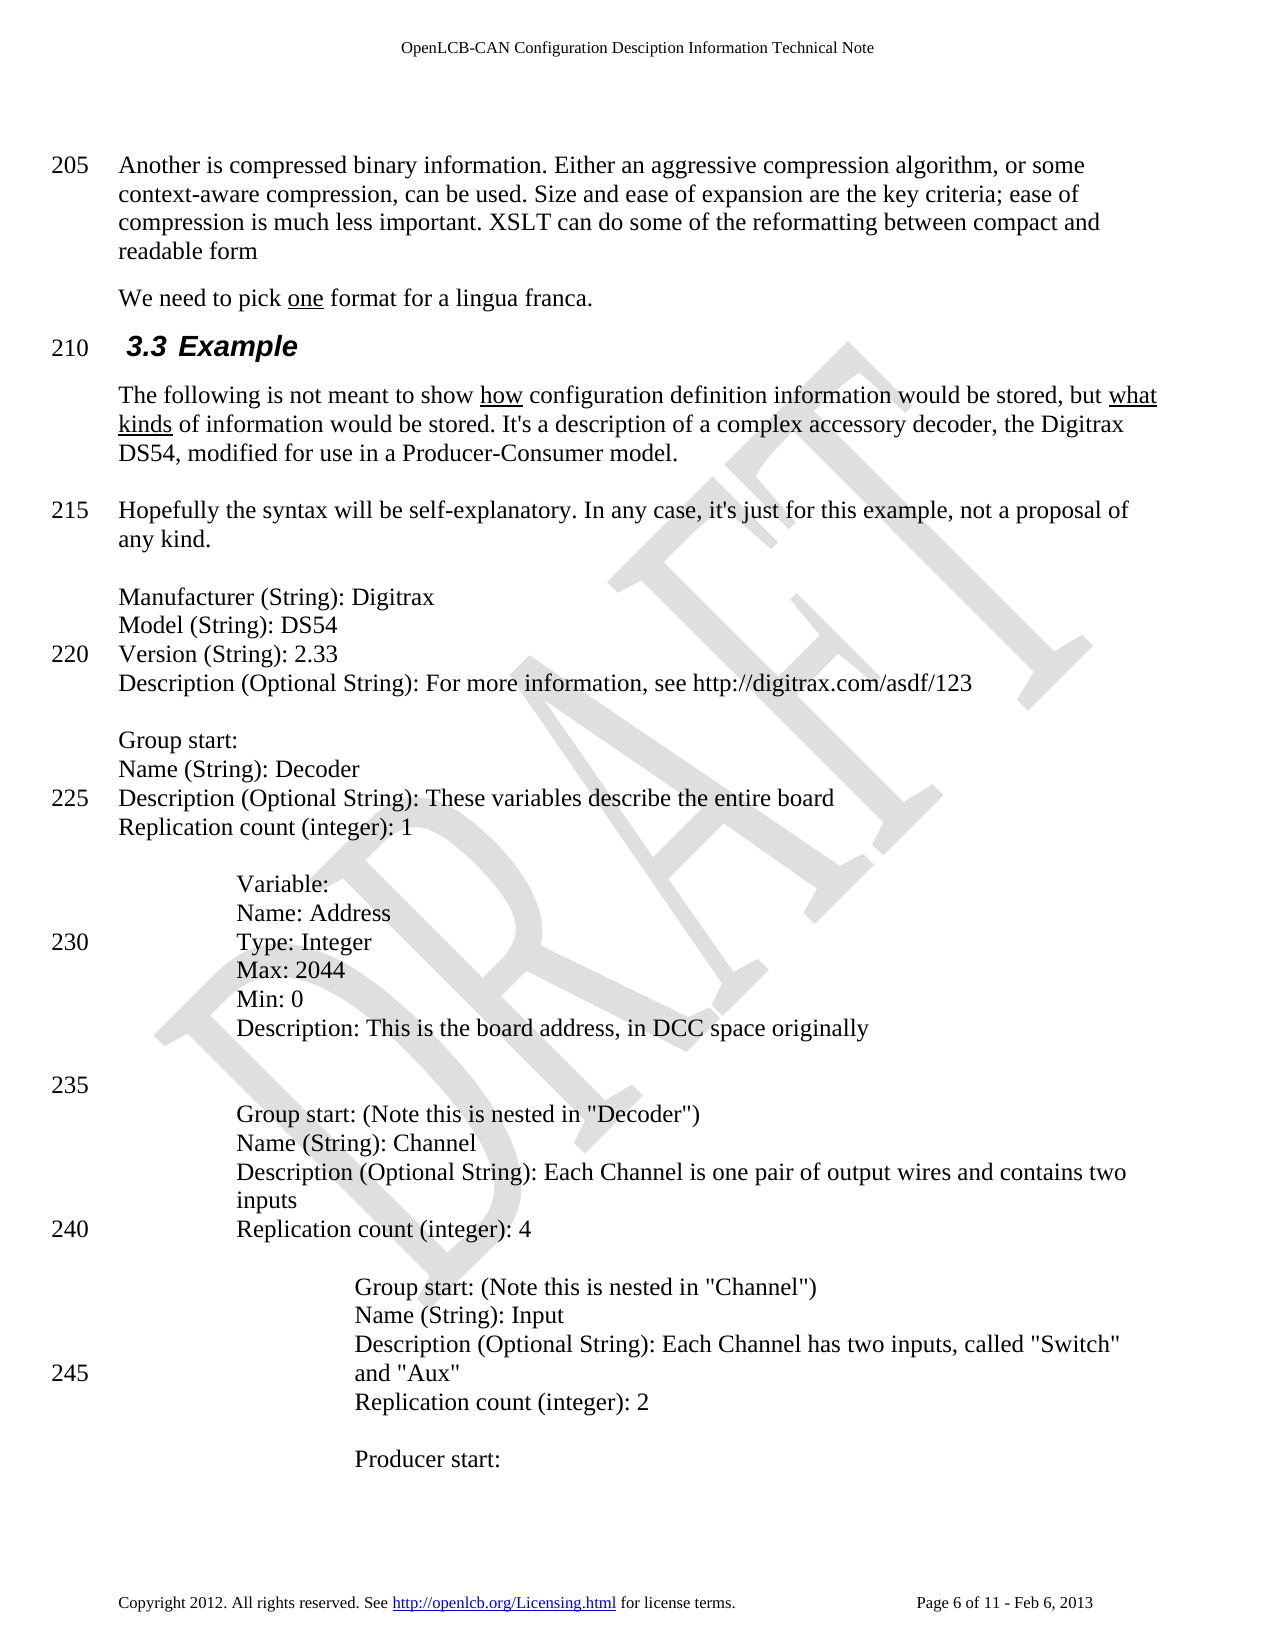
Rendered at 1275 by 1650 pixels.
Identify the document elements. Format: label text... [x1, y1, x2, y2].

text [634, 725, 814, 754]
text [1072, 639, 1157, 668]
text [378, 984, 476, 1013]
text Manufacturer (String): Digitrax [118, 582, 670, 610]
text [683, 898, 1157, 927]
text [703, 927, 1157, 955]
text Description: This is the board address, in DCC space originally [236, 1013, 395, 1042]
text [828, 725, 1157, 754]
text Another is compressed binary information. Either an aggressive compression algorithm, or some context-aware compression, can be used. Size and ease of expansion are the key criteria; ease of compression is much less important. XSLT can do some of the reformatting between compact and readable form [118, 150, 1157, 265]
text Description: This is the board address, in DCC space originally [519, 1013, 664, 1042]
text [857, 754, 1157, 783]
text Group start: (Note this is nested in "Decoder") [489, 1099, 584, 1128]
text [536, 898, 682, 927]
text Group start: [118, 725, 563, 754]
text Replication count (integer): 1 [623, 812, 697, 840]
text [502, 984, 607, 1013]
text Replication count (integer): 1 [461, 812, 622, 840]
text Replication count (integer): 1 [387, 828, 445, 840]
text Hopefully the syntax will be self-explanatory. In any case, it's just for this example, not a proposal of any kind. [118, 495, 693, 553]
text Name (String): Channel [324, 1128, 486, 1157]
text Description (Optional String): For more information, see http://digitrax.com/asdf/123 [118, 668, 523, 697]
text Group start: (Note this is nested in "Decoder") [295, 1099, 470, 1128]
text Description (Optional String): These variables describe the entire board [603, 783, 701, 812]
text Description (Optional String): Each Channel is one pair of output wires and contains two inputs [236, 1157, 367, 1214]
text [623, 984, 721, 1013]
text [404, 898, 515, 927]
text Replication count (integer): 4 [236, 1214, 396, 1243]
text [670, 869, 816, 898]
text Group start: (Note this is nested in "Channel") [354, 1272, 429, 1300]
text Description (Optional String): For more information, see http://digitrax.com/asdf/123 [550, 668, 757, 697]
text Replication count (integer): 4 [498, 1214, 1157, 1243]
text Max: 2044 [515, 972, 550, 984]
text [375, 869, 503, 898]
text [742, 639, 814, 668]
text Description (Optional String): These variables describe the entire board [118, 783, 603, 812]
text Max: 2044 [249, 977, 310, 984]
text Replication count (integer): 1 [118, 812, 376, 840]
text [844, 639, 1029, 668]
text Group start: (Note this is nested in "Decoder") [236, 1099, 281, 1128]
text [986, 582, 1157, 610]
text Description: This is the board address, in DCC space originally [413, 1013, 505, 1042]
text Max: 2044 [331, 955, 447, 984]
text Min: 0 [236, 984, 361, 1013]
text Replication count (integer): 2 [354, 1387, 1157, 1415]
text Description (Optional String): These variables describe the entire board [886, 783, 1157, 812]
text [1014, 610, 1157, 639]
text Description (Optional String): Each Channel has two inputs, called "Switch" and "Aux" [354, 1329, 1157, 1387]
text Description (Optional String): Each Channel is one pair of output wires and contains two inputs [517, 1157, 1157, 1214]
text [727, 984, 1157, 1013]
text Hopefully the syntax will be self-explanatory. In any case, it's just for this example, not a proposal of any kind. [899, 495, 1157, 553]
text Name (String): Decoder [118, 754, 583, 783]
text Name (String): Channel [236, 1128, 310, 1157]
text Producer start: [354, 1444, 1157, 1473]
text Replication count (integer): 1 [762, 812, 882, 840]
text The following is not meant to show how configuration definition information would be stored, but what kinds of information would be stored. It's a description of a complex accessory decoder, the Digitrax DS54, modified for use in a Producer-Consumer model. [815, 380, 1157, 467]
text Group start: (Note this is nested in "Decoder") [612, 1099, 1157, 1128]
subtitle Example [118, 329, 1157, 363]
text Description (Optional String): These variables describe the entire board [720, 783, 872, 812]
text [541, 927, 701, 955]
text Group start: (Note this is nested in "Channel") [440, 1272, 1157, 1300]
text Type: Integer [236, 927, 418, 955]
text Max: 2044 [723, 955, 1157, 984]
text Name (String): Input [354, 1300, 1157, 1329]
text Replication count (integer): 4 [410, 1214, 485, 1243]
text Max: 2044 [461, 955, 504, 977]
text Max: 2044 [563, 955, 721, 984]
text Description (Optional String): For more information, see http://digitrax.com/asdf/123 [798, 668, 1033, 697]
text [685, 582, 971, 610]
text Description: This is the board address, in DCC space originally [698, 1013, 1157, 1042]
text [563, 725, 621, 754]
text We need to pick one format for a lingua franca. [118, 283, 1157, 311]
text Variable: [236, 869, 361, 898]
text Name: Address [236, 898, 390, 927]
text [713, 610, 818, 639]
text Hopefully the syntax will be self-explanatory. In any case, it's just for this example, not a proposal of any kind. [674, 495, 914, 553]
text Replication count (integer): 1 [900, 812, 1157, 840]
text Description (Optional String): Each Channel is one pair of output wires and contains two inputs [353, 1157, 494, 1214]
text [815, 610, 1000, 639]
text [677, 754, 843, 783]
text Name (String): Channel [506, 1128, 1157, 1157]
text Model (String): DS54 [118, 610, 699, 639]
text The following is not meant to show how configuration definition information would be stored, but what kinds of information would be stored. It's a description of a complex accessory decoder, the Digitrax DS54, modified for use in a Producer-Consumer model. [118, 380, 808, 467]
text [842, 869, 1157, 898]
text Description (Optional String): For more information, see http://digitrax.com/asdf/123 [1043, 668, 1157, 697]
text [583, 754, 663, 783]
text [519, 869, 662, 898]
text Version (String): 2.33 [118, 639, 728, 668]
text [433, 927, 515, 955]
